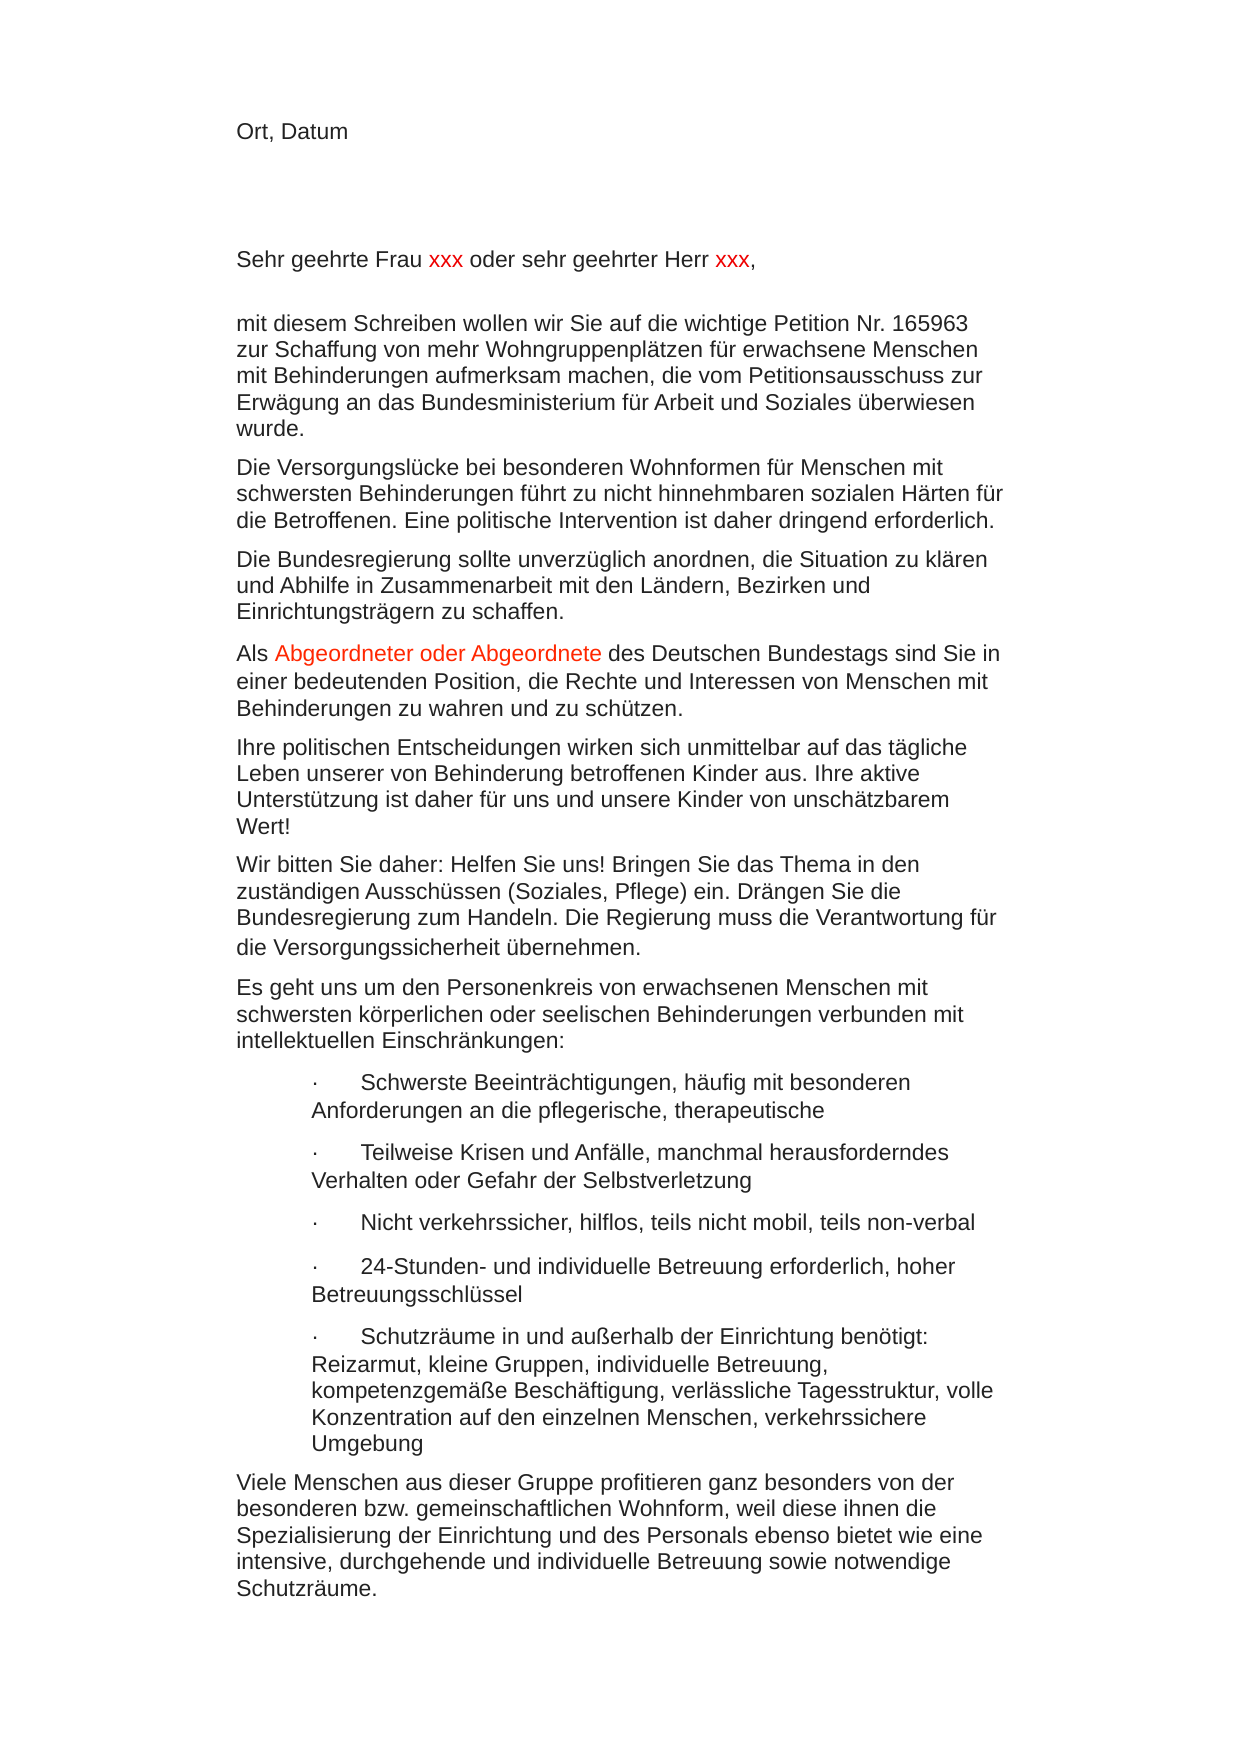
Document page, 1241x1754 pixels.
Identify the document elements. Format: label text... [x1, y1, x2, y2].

text Als Abgeordneter oder Abgeordnete des Deutschen Bundestags sind Sie in einer bedeutenden Position, die Rechte und Interessen von Menschen mit Behinderungen zu wahren und zu schützen. [236, 637, 1004, 721]
text Sehr geehrte Frau xxx oder sehr geehrter Herr xxx, [236, 246, 1004, 272]
text Ihre politischen Entscheidungen wirken sich unmittelbar auf das tägliche Leben unserer von Behinderung betroffenen Kinder aus. Ihre aktive Unterstützung ist daher für uns und unsere Kinder von unschätzbarem Wert! [236, 733, 1004, 839]
text Viele Menschen aus dieser Gruppe profitieren ganz besonders von der besonderen bzw. gemeinschaftlichen Wohnform, weil diese ihnen die Spezialisierung der Einrichtung und des Personals ebenso bietet wie eine intensive, durchgehende und individuelle Betreuung sowie notwendige Schutzräume. [236, 1469, 1004, 1601]
text · 24-Stunden- und individuelle Betreuung erforderlich, hoher Betreuungsschlüssel [311, 1250, 1004, 1307]
text mit diesem Schreiben wollen wir Sie auf die wichtige Petition Nr. 165963 zur Schaffung von mehr Wohngruppenplätzen für erwachsene Menschen mit Behinderungen aufmerksam machen, die vom Petitionsausschuss zur Erwägung an das Bundesministerium für Arbeit und Soziales überwiesen wurde. [236, 310, 1004, 441]
text Die Versorgungslücke bei besonderen Wohnformen für Menschen mit schwersten Behinderungen führt zu nicht hinnehmbaren sozialen Härten für die Betroffenen. Eine politische Intervention ist daher dringend erforderlich. [236, 454, 1004, 533]
text Ort, Datum [236, 118, 1004, 144]
text · Teilweise Krisen und Anfälle, manchmal herausforderndes Verhalten oder Gefahr der Selbstverletzung [311, 1136, 1004, 1193]
text Die Bundesregierung sollte unverzüglich anordnen, die Situation zu klären und Abhilfe in Zusammenarbeit mit den Ländern, Bezirken und Einrichtungsträgern zu schaffen. [236, 546, 1004, 624]
text · Nicht verkehrssicher, hilflos, teils nicht mobil, teils non-verbal [311, 1206, 1004, 1237]
text · Schwerste Beeinträchtigungen, häufig mit besonderen Anforderungen an die pflegerische, therapeutische [311, 1066, 1004, 1123]
text · Schutzräume in und außerhalb der Einrichtung benötigt: Reizarmut, kleine Gruppen, individuelle Betreuung, kompetenzgemäße Beschäftigung, verlässliche Tagesstruktur, volle Konzentration auf den einzelnen Menschen, verkehrssichere Umgebung [311, 1320, 1004, 1457]
text Es geht uns um den Personenkreis von erwachsenen Menschen mit schwersten körperlichen oder seelischen Behinderungen verbunden mit intellektuellen Einschränkungen: [236, 974, 1004, 1053]
text Wir bitten Sie daher: Helfen Sie uns! Bringen Sie das Thema in den zuständigen Ausschüssen (Soziales, Pflege) ein. Drängen Sie die Bundesregierung zum Handeln. Die Regierung muss die Verantwortung für die Versorgungssicherheit übernehmen. [236, 851, 1004, 962]
